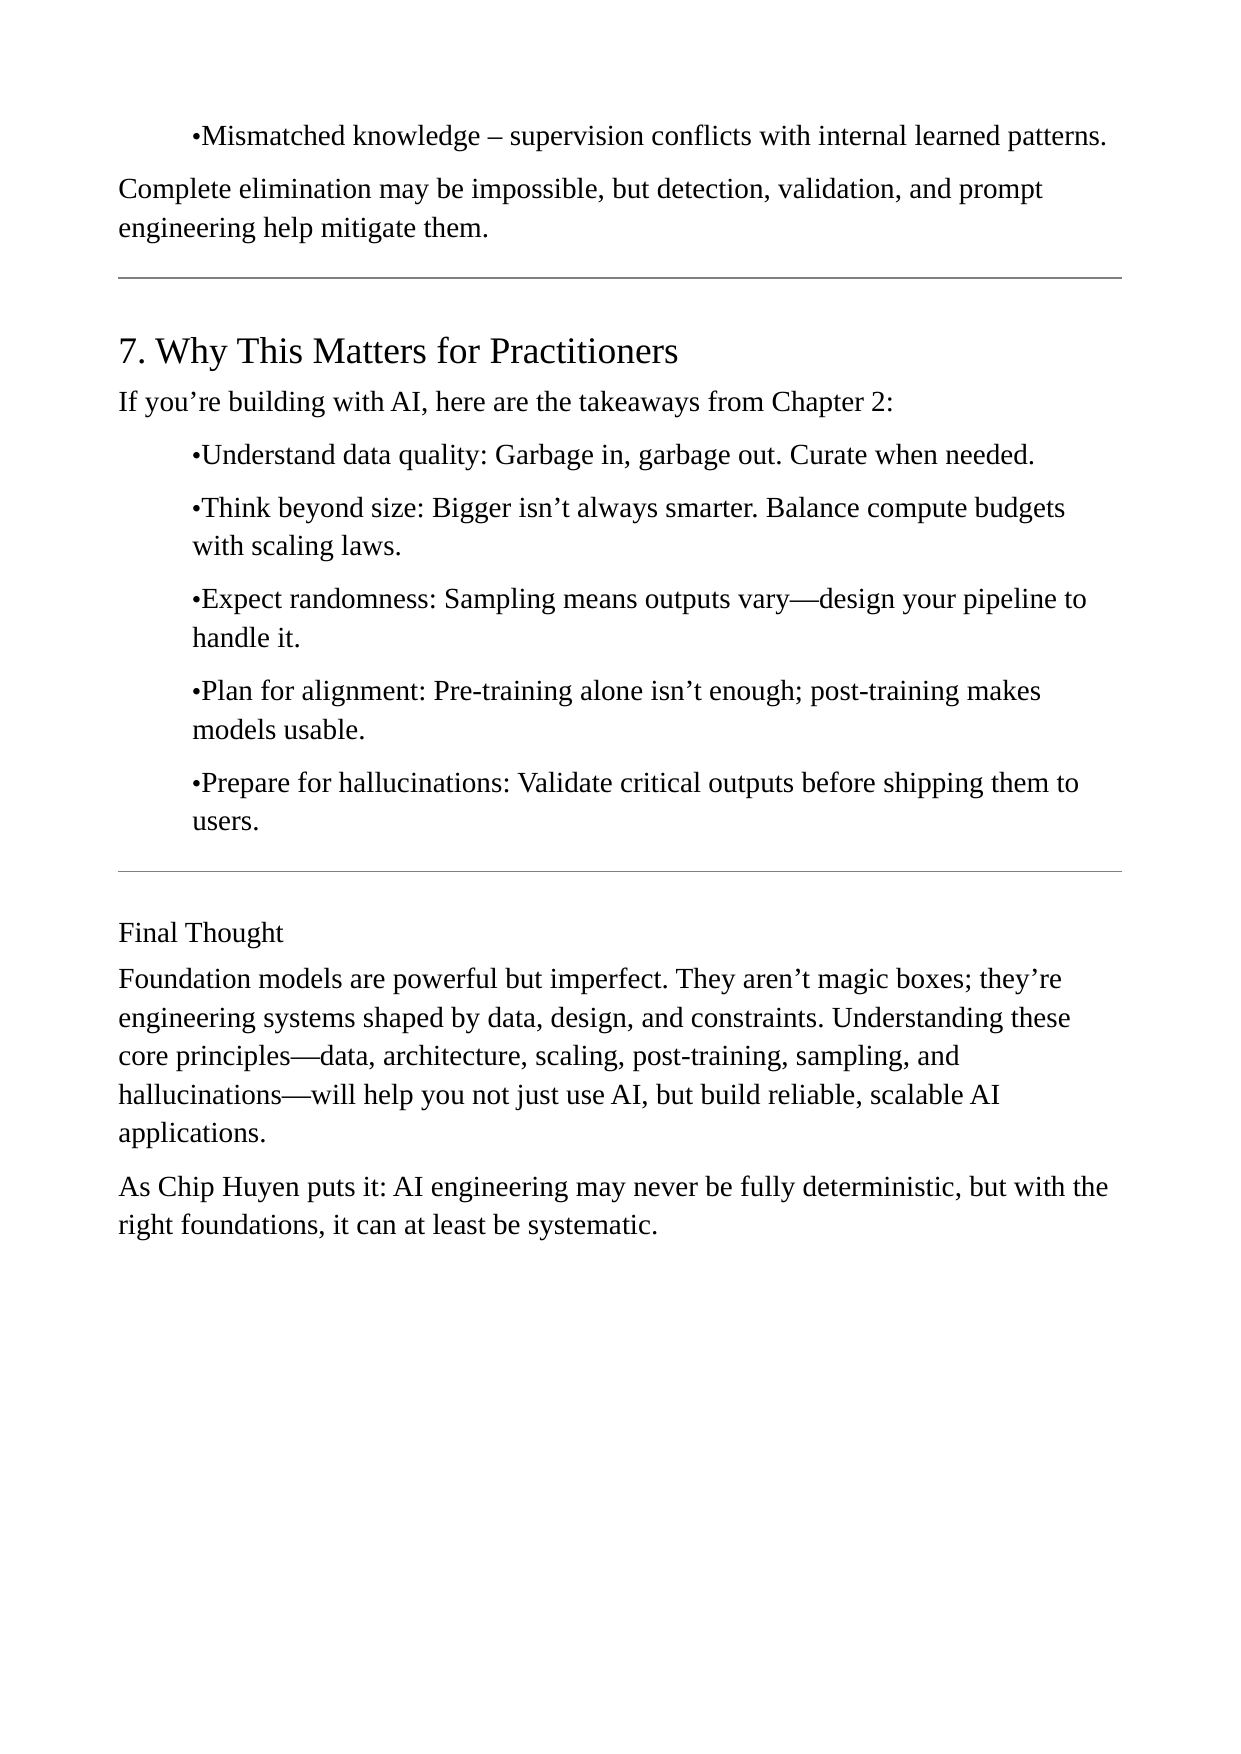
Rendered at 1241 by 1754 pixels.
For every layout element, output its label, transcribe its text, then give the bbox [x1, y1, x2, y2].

list Understand data quality: Garbage in, garbage out. Curate when needed. [118, 437, 1122, 470]
text As Chip Huyen puts it: AI engineering may never be fully deterministic, but with the right foundations, it can at least be systematic. [118, 1169, 1122, 1241]
subtitle 7. Why This Matters for Practitioners [118, 328, 1122, 371]
list Plan for alignment: Pre-training alone isn’t enough; post-training makes models usable. [118, 673, 1122, 745]
list Mismatched knowledge – supervision conflicts with internal learned patterns. [118, 118, 1122, 152]
list Expect randomness: Sampling means outputs vary—design your pipeline to handle it. [118, 582, 1122, 654]
list Prepare for hallucinations: Validate critical outputs before shipping them to users. [118, 765, 1122, 837]
text Foundation models are powerful but imperfect. They aren’t magic boxes; they’re engineering systems shaped by data, design, and constraints. Understanding these core principles—data, architecture, scaling, post-training, sampling, and hallucinations—will help you not just use AI, but build reliable, scalable AI applications. [118, 961, 1122, 1149]
list Think beyond size: Bigger isn’t always smarter. Balance compute budgets with scaling laws. [118, 490, 1122, 562]
text Complete elimination may be impossible, but detection, validation, and prompt engineering help mitigate them. [118, 171, 1122, 243]
subtitle Final Thought [118, 915, 1122, 949]
text If you’re building with AI, here are the takeaways from Chapter 2: [118, 384, 1122, 417]
